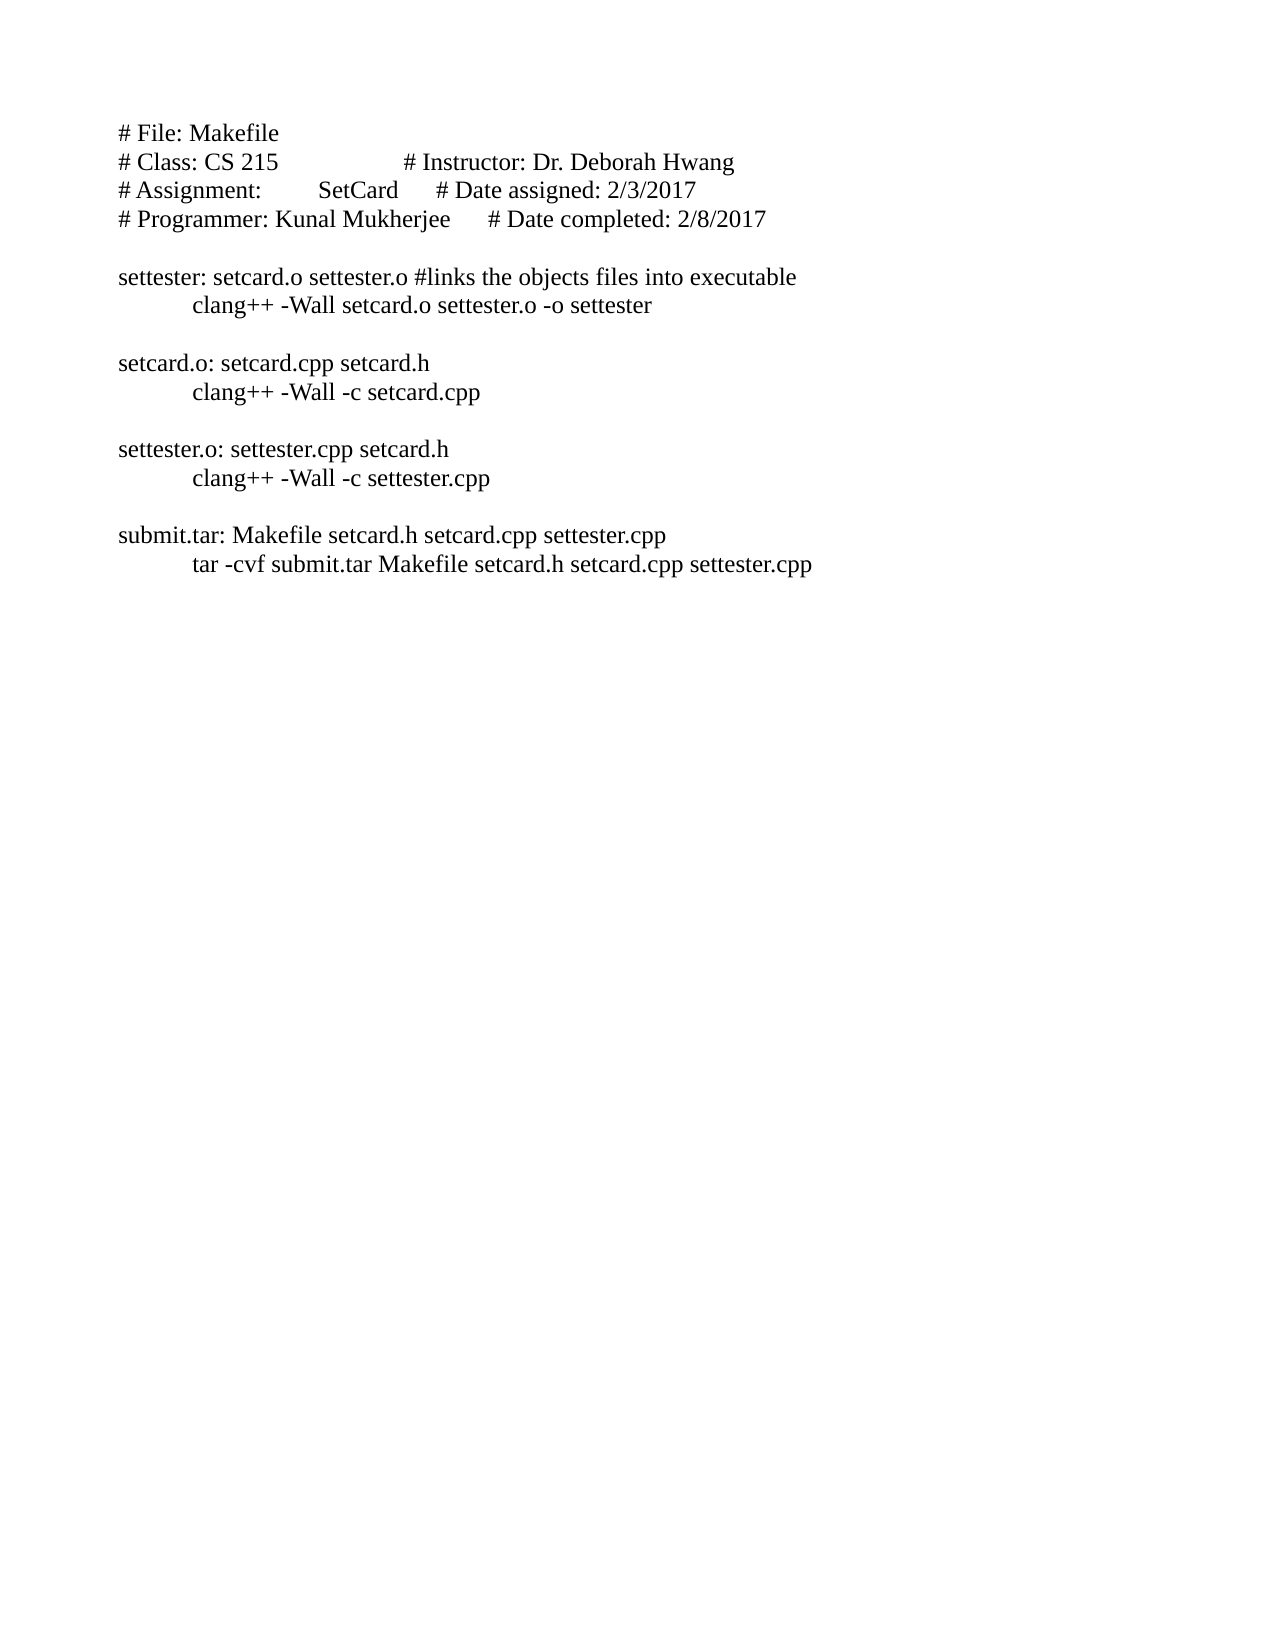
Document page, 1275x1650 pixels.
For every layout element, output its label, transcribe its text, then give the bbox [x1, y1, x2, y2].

text clang++ -Wall -c settester.cpp [118, 463, 1157, 492]
text tar -cvf submit.tar Makefile setcard.h setcard.cpp settester.cpp [118, 549, 1157, 578]
text settester.o: settester.cpp setcard.h [118, 434, 1157, 463]
text submit.tar: Makefile setcard.h setcard.cpp settester.cpp [118, 521, 1157, 549]
text settester: setcard.o settester.o #links the objects files into executable [118, 262, 1157, 291]
text clang++ -Wall -c setcard.cpp [118, 377, 1157, 406]
text # File: Makefile [118, 118, 1157, 147]
text setcard.o: setcard.cpp setcard.h [118, 348, 1157, 377]
text # Programmer: Kunal Mukherjee # Date completed: 2/8/2017 [118, 204, 1157, 233]
text # Class: CS 215 # Instructor: Dr. Deborah Hwang [118, 147, 1157, 176]
text clang++ -Wall setcard.o settester.o -o settester [118, 291, 1157, 319]
text # Assignment: SetCard # Date assigned: 2/3/2017 [118, 176, 1157, 204]
